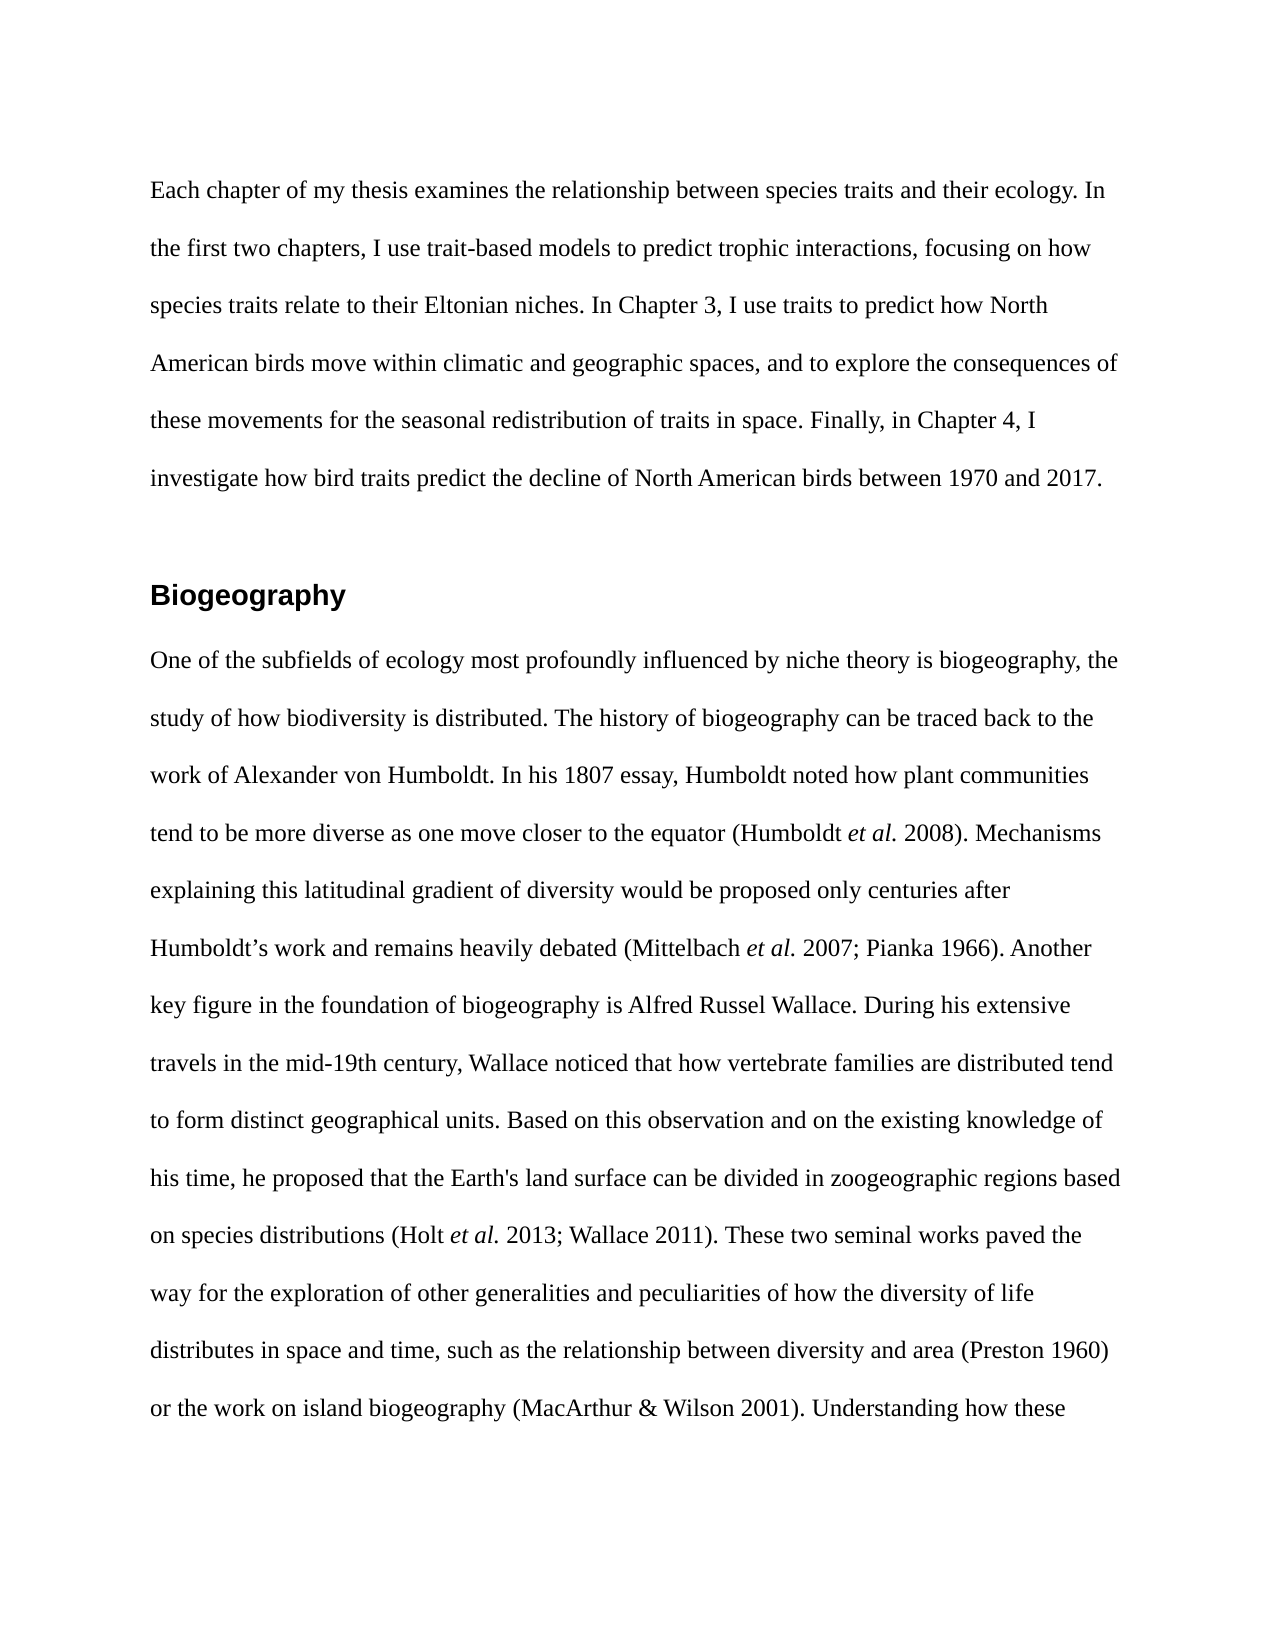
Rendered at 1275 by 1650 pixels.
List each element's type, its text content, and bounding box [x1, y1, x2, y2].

text One of the subfields of ecology most profoundly influenced by niche theory is biogeography, the study of how biodiversity is distributed. The history of biogeography can be traced back to the work of Alexander von Humboldt. In his 1807 essay, Humboldt noted how plant communities tend to be more diverse as one move closer to the equator (Humboldt et al. 2008). Mechanisms explaining this latitudinal gradient of diversity would be proposed only centuries after Humboldt’s work and remains heavily debated (Mittelbach et al. 2007; Pianka 1966). Another key figure in the foundation of biogeography is Alfred Russel Wallace. During his extensive travels in the mid-19th century, Wallace noticed that how vertebrate families are distributed tend to form distinct geographical units. Based on this observation and on the existing knowledge of his time, he proposed that the Earth's land surface can be divided in zoogeographic regions based on species distributions (Holt et al. 2013; Wallace 2011). These two seminal works paved the way for the exploration of other generalities and peculiarities of how the diversity of life distributes in space and time, such as the relationship between diversity and area (Preston 1960) or the work on island biogeography (MacArthur & Wilson 2001). Understanding how these [150, 645, 1125, 1421]
subtitle Biogeography [150, 578, 1125, 612]
text Each chapter of my thesis examines the relationship between species traits and their ecology. In the first two chapters, I use trait-based models to predict trophic interactions, focusing on how species traits relate to their Eltonian niches. In Chapter 3, I use traits to predict how North American birds move within climatic and geographic spaces, and to explore the consequences of these movements for the seasonal redistribution of traits in space. Finally, in Chapter 4, I investigate how bird traits predict the decline of North American birds between 1970 and 2017. [150, 176, 1125, 492]
